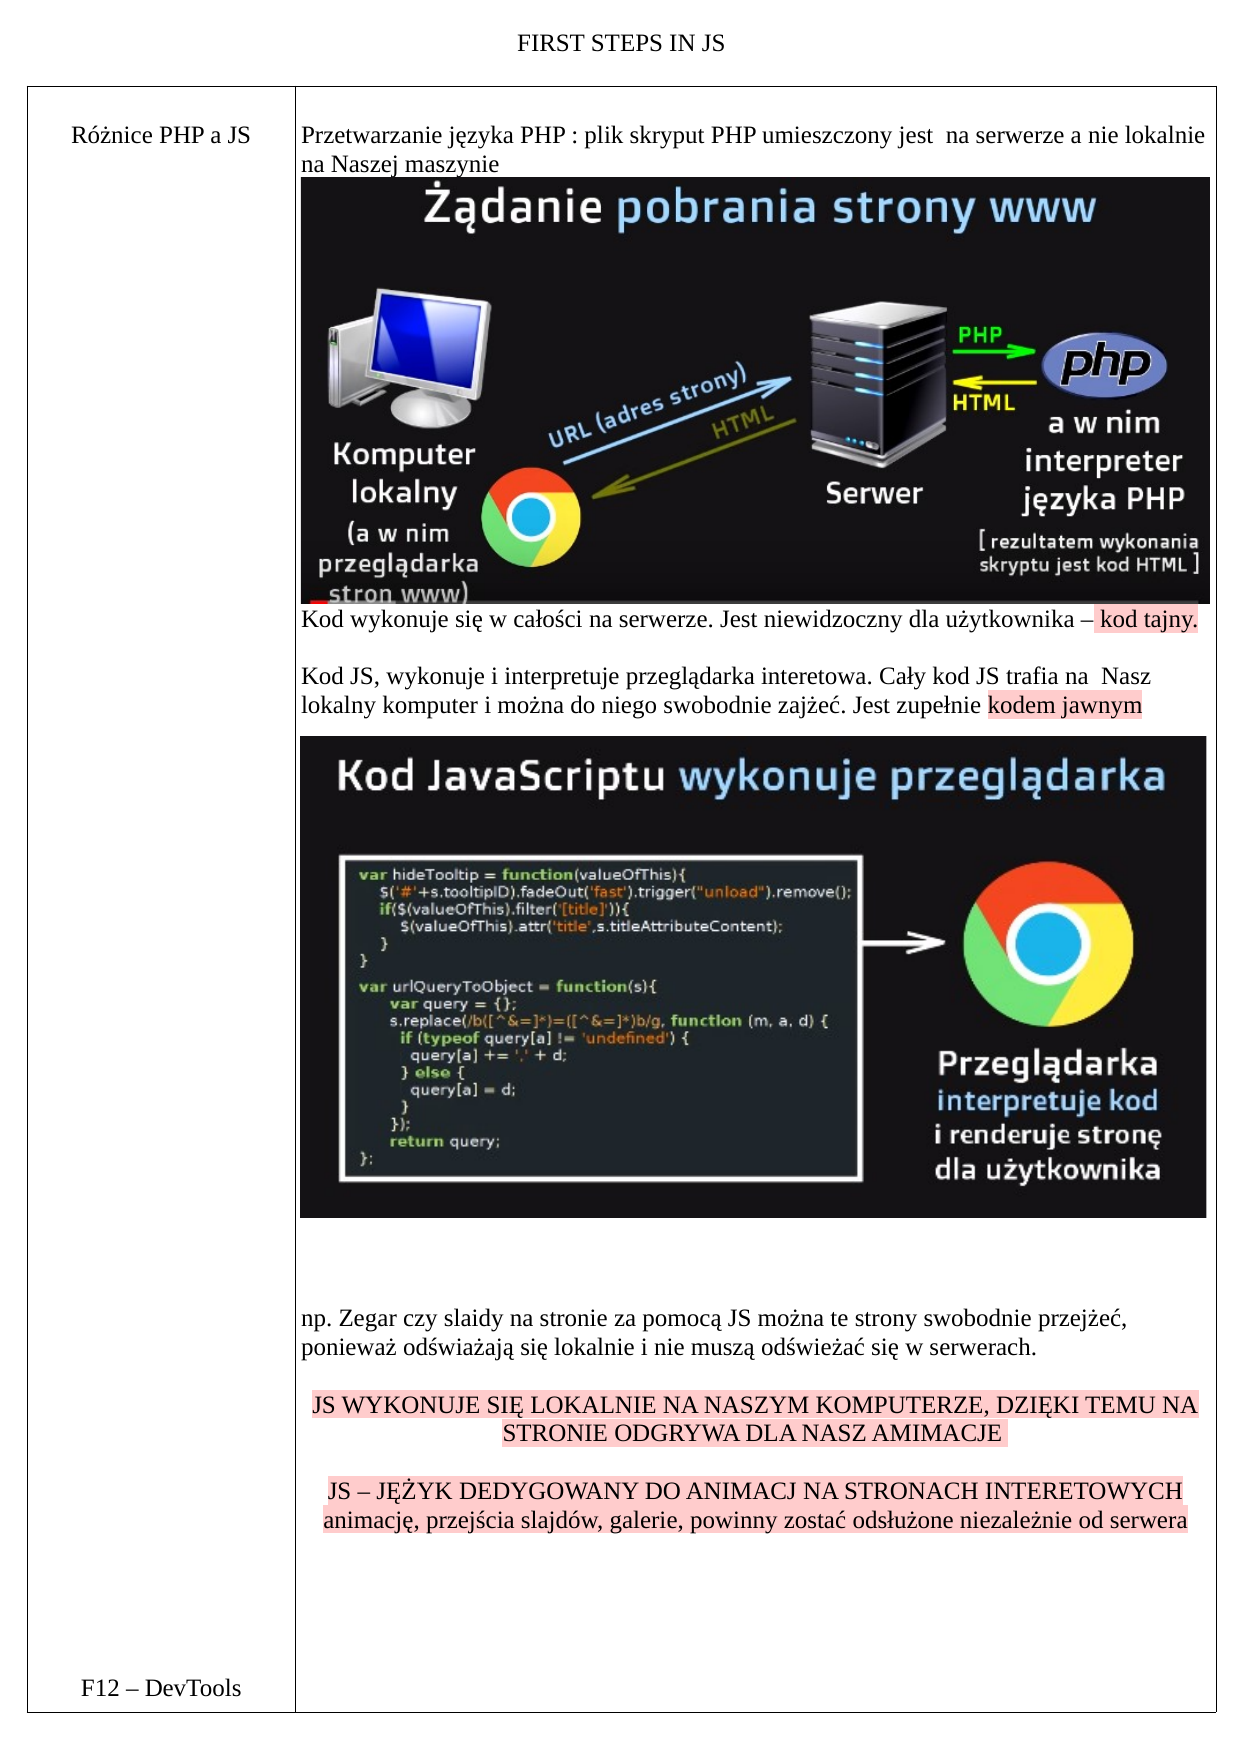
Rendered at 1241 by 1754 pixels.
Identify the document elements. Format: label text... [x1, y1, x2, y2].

picture [300, 736, 1207, 1218]
table_header Przetwarzanie języka PHP : plik skryput PHP umieszczony jest na serwerze a nie lokalnie na Naszej maszynie Kod wykonuje się w całości na serwerze. Jest niewidzoczny dla użytkownika – kod tajny. Kod JS, wykonuje i interpretuje przeglądarka interetowa. Cały kod JS trafia na Nasz lokalny komputer i można do niego swobodnie zajżeć. Jest zupełnie kodem jawnym np. Zegar czy slaidy na stronie za pomocą JS można te strony swobodnie przejżeć, ponieważ odświażają się lokalnie i nie muszą odświeżać się w serwerach. JS WYKONUJE SIĘ LOKALNIE NA NASZYM KOMPUTERZE, DZIĘKI TEMU NA STRONIE ODGRYWA DLA NASZ AMIMACJE JS – JĘŻYK DEDYGOWANY DO ANIMACJ NA STRONACH INTERETOWYCH animację, przejścia slajdów, galerie, powinny zostać odsłużone niezależnie od serwera [296, 87, 1216, 1712]
text FIRST STEPS IN JS [27, 28, 1216, 57]
table_header Różnice PHP a JS F12 – DevTools [28, 87, 295, 1712]
picture [300, 177, 1210, 604]
